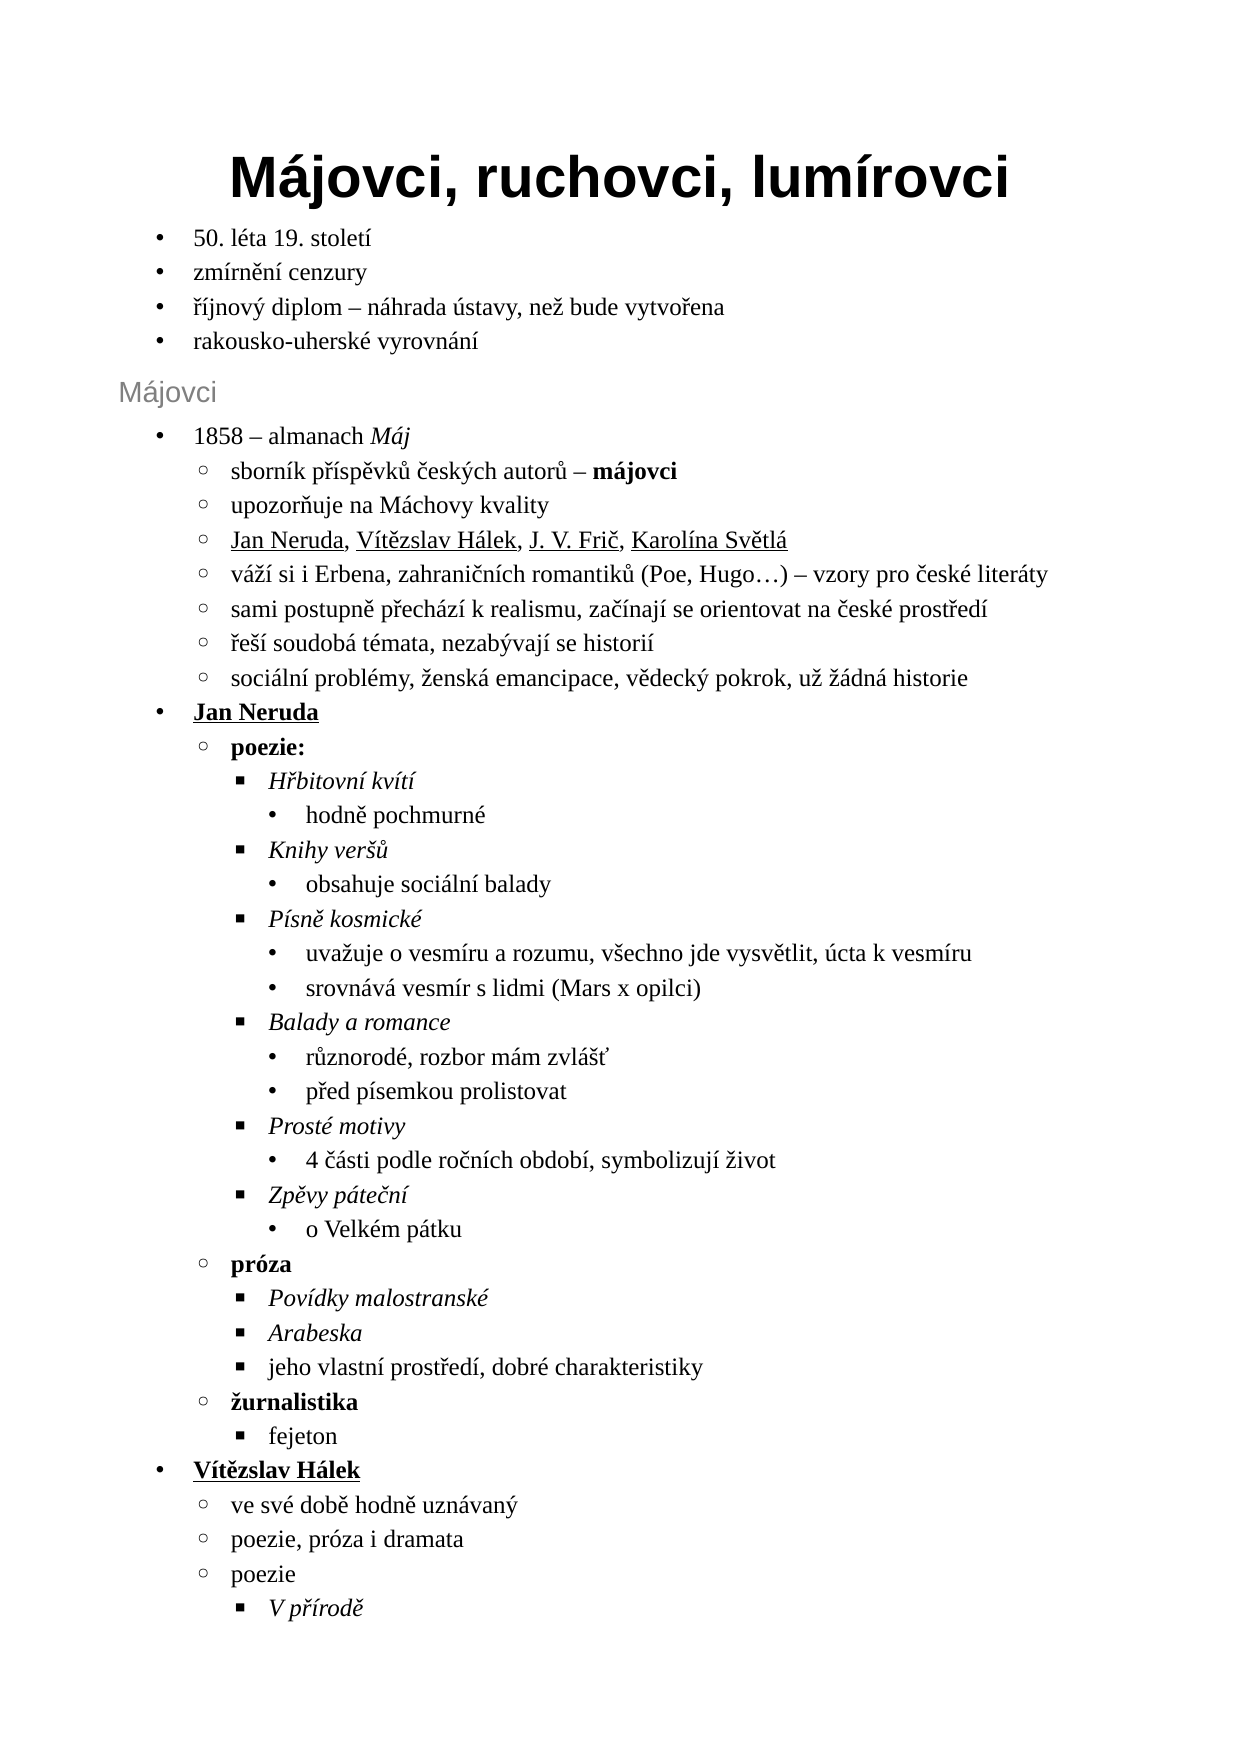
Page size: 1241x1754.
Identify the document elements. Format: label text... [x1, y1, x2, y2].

list Knihy veršů [231, 835, 1122, 864]
list 4 části podle ročních období, symbolizují život [268, 1145, 1122, 1174]
list Vítězslav Hálek [156, 1456, 1122, 1484]
list o Velkém pátku [268, 1214, 1122, 1243]
list Balady a romance [231, 1007, 1122, 1036]
list žurnalistika [193, 1387, 1122, 1415]
list sami postupně přechází k realismu, začínají se orientovat na české prostředí [193, 594, 1122, 622]
list Jan Neruda, Vítězslav Hálek, J. V. Frič, Karolína Světlá [193, 525, 1122, 553]
list fejeton [231, 1421, 1122, 1450]
list poezie: [193, 732, 1122, 760]
list 1858 – almanach Máj [156, 421, 1122, 450]
list uvažuje o vesmíru a rozumu, všechno jde vysvětlit, úcta k vesmíru [268, 938, 1122, 967]
subtitle Májovci [118, 375, 1122, 409]
list Písně kosmické [231, 904, 1122, 933]
list Povídky malostranské [231, 1283, 1122, 1312]
list próza [193, 1249, 1122, 1277]
list váží si i Erbena, zahraničních romantiků (Poe, Hugo…) – vzory pro české literáty [193, 559, 1122, 588]
list Jan Neruda [156, 697, 1122, 726]
list jeho vlastní prostředí, dobré charakteristiky [231, 1352, 1122, 1381]
list sociální problémy, ženská emancipace, vědecký pokrok, už žádná historie [193, 663, 1122, 691]
list Arabeska [231, 1318, 1122, 1346]
list poezie, próza i dramata [193, 1524, 1122, 1553]
list obsahuje sociální balady [268, 869, 1122, 898]
list hodně pochmurné [268, 801, 1122, 829]
list upozorňuje na Máchovy kvality [193, 490, 1122, 519]
list různorodé, rozbor mám zvlášť [268, 1042, 1122, 1071]
list Hřbitovní kvítí [231, 766, 1122, 795]
list rakousko-uherské vyrovnání [156, 326, 1122, 355]
list srovnává vesmír s lidmi (Mars x opilci) [268, 973, 1122, 1002]
list sborník příspěvků českých autorů – májovci [193, 456, 1122, 484]
title Májovci, ruchovci, lumírovci [118, 143, 1122, 210]
list před písemkou prolistovat [268, 1076, 1122, 1105]
list ve své době hodně uznávaný [193, 1490, 1122, 1519]
list Zpěvy páteční [231, 1180, 1122, 1208]
list 50. léta 19. století [156, 223, 1122, 251]
list zmírnění cenzury [156, 257, 1122, 286]
list poezie [193, 1559, 1122, 1588]
list V přírodě [231, 1593, 1122, 1622]
list říjnový diplom – náhrada ústavy, než bude vytvořena [156, 292, 1122, 320]
list Prosté motivy [231, 1111, 1122, 1139]
list řeší soudobá témata, nezabývají se historií [193, 628, 1122, 657]
